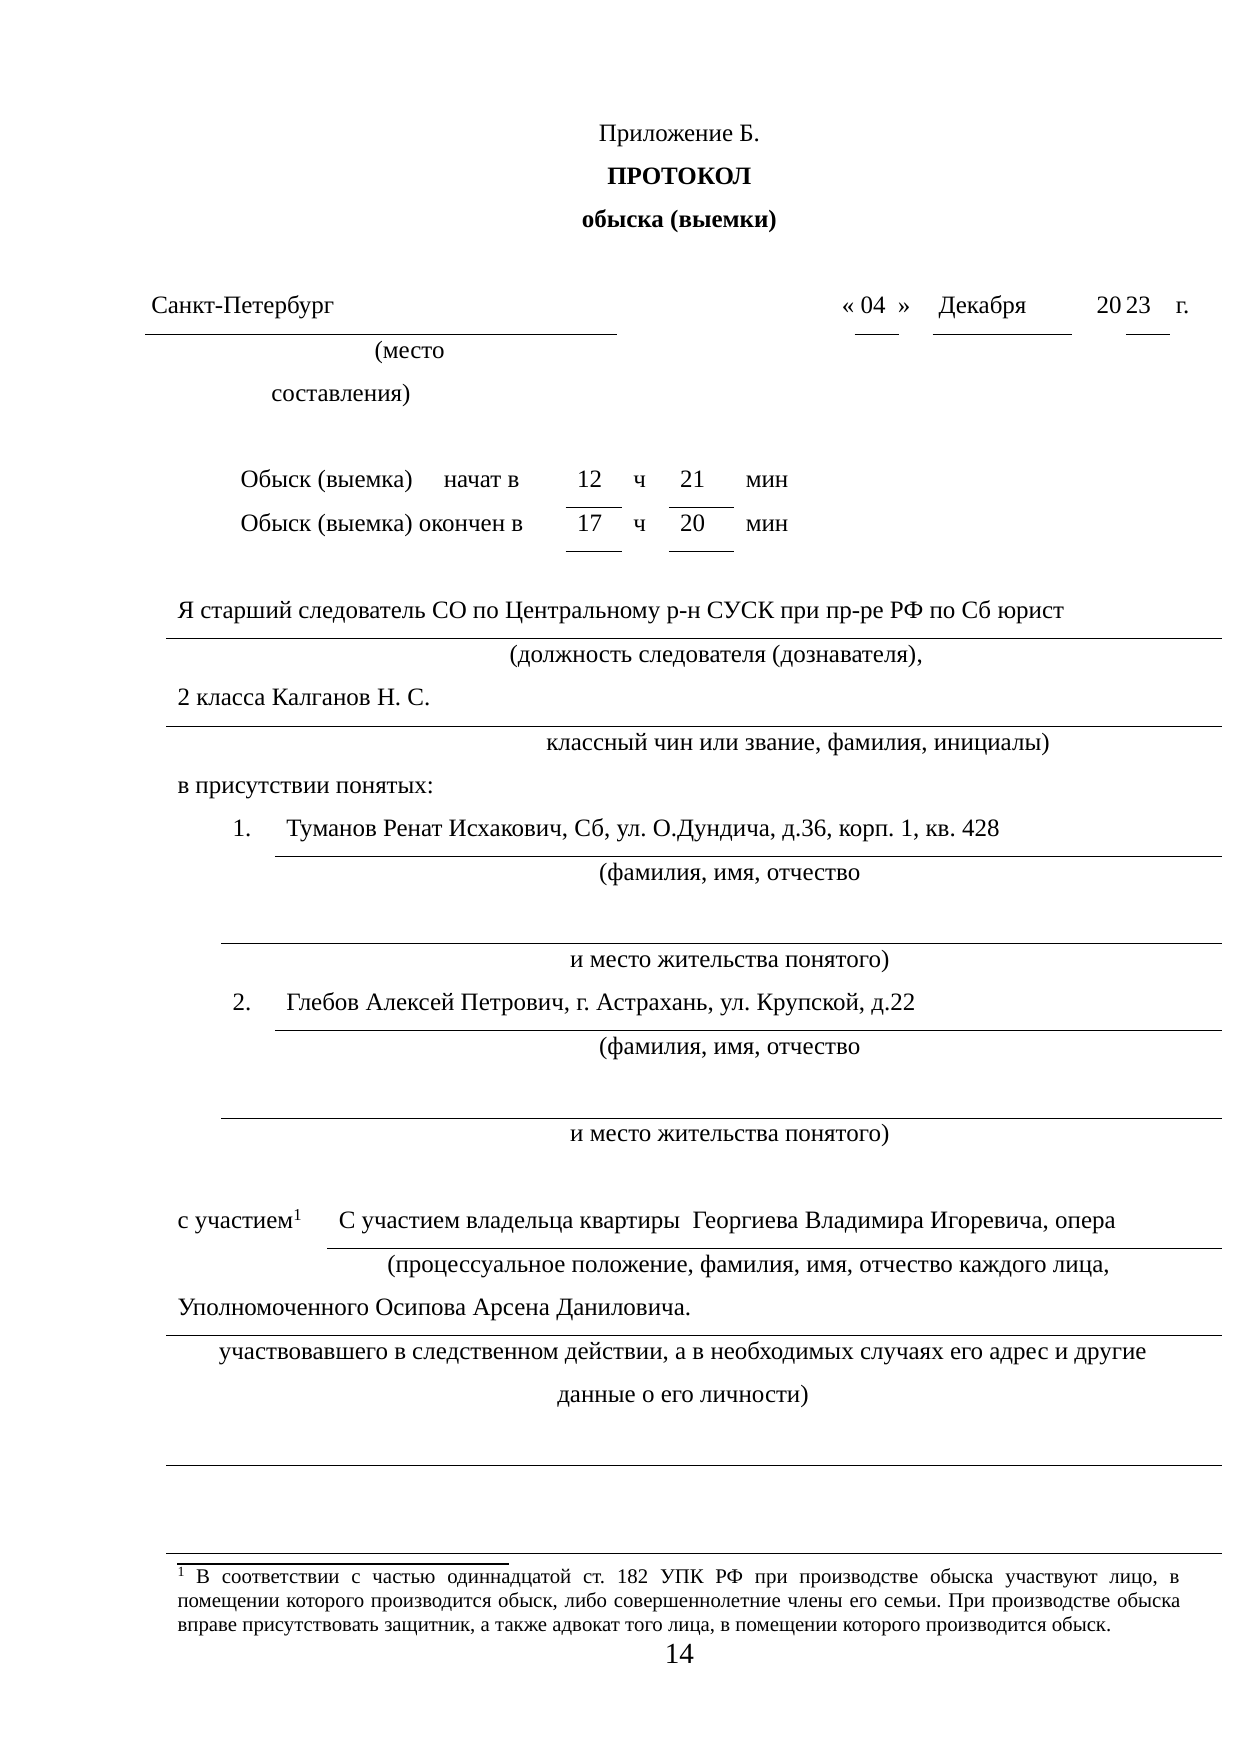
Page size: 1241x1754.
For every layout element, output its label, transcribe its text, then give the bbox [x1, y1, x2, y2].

subtitle ПРОТОКОЛ [177, 161, 1181, 190]
table_header 2. [221, 987, 275, 1030]
table_header Туманов Ренат Исхакович, Сб, ул. О.Дундича, д.36, корп. 1, кв. 428 [275, 813, 1222, 856]
text (должность следователя (дознавателя), [177, 639, 1181, 668]
text в присутствии понятых: [177, 770, 1181, 798]
table_header с участием [166, 1205, 327, 1248]
table_header « [617, 291, 854, 334]
table_header мин [734, 464, 1129, 507]
table_cell Обыск (выемка) окончен в [229, 507, 566, 551]
table_cell мин [734, 507, 1129, 551]
text Приложение Б. [177, 118, 1181, 147]
table_cell 17 [566, 508, 622, 551]
table_header 20 [1072, 291, 1126, 334]
subtitle обыска (выемки) [177, 204, 1181, 233]
table_header Санкт-Петербург [145, 291, 617, 334]
table_header 21 [669, 464, 734, 507]
table_header С участием владельца квартиры Георгиева Владимира Игоревича, опера [327, 1205, 1222, 1248]
text классный чин или звание, фамилия, инициалы) [513, 727, 1181, 755]
table_header [166, 1422, 1222, 1465]
table_header Декабря [933, 291, 1072, 334]
table_header [166, 1509, 1222, 1552]
table_header Обыск (выемка) начат в [229, 464, 566, 507]
text (процессуальное положение, фамилия, имя, отчество каждого лица, [308, 1249, 1188, 1277]
table_header [221, 1074, 1222, 1117]
table_header 12 [566, 464, 622, 507]
table_header » [899, 291, 932, 334]
table_header Я старший следователь СО по Центральному р-н СУСК при пр-ре РФ по Сб юрист [166, 595, 1222, 638]
table_header Уполномоченного Осипова Арсена Даниловича. [166, 1292, 1222, 1335]
text и место жительства понятого) [271, 1119, 1188, 1147]
table_header ч [622, 464, 669, 507]
table_header 04 [855, 291, 899, 334]
table_header [221, 900, 1222, 943]
text (фамилия, имя, отчество [271, 857, 1188, 886]
table_cell ч [622, 507, 669, 551]
table_header 2 класса Калганов Н. С. [166, 683, 1222, 726]
table_header 1. [221, 813, 275, 856]
table_cell 20 [669, 508, 734, 551]
text участвовавшего в следственном действии, а в необходимых случаях его адрес и другие данные о его личности) [177, 1336, 1188, 1408]
text (место составления) [168, 335, 513, 407]
table_header г. [1170, 291, 1213, 334]
table_header Глебов Алексей Петрович, г. Астрахань, ул. Крупской, д.22 [275, 987, 1222, 1030]
table_header 23 [1126, 291, 1170, 334]
text и место жительства понятого) [271, 944, 1188, 973]
text (фамилия, имя, отчество [271, 1031, 1188, 1060]
